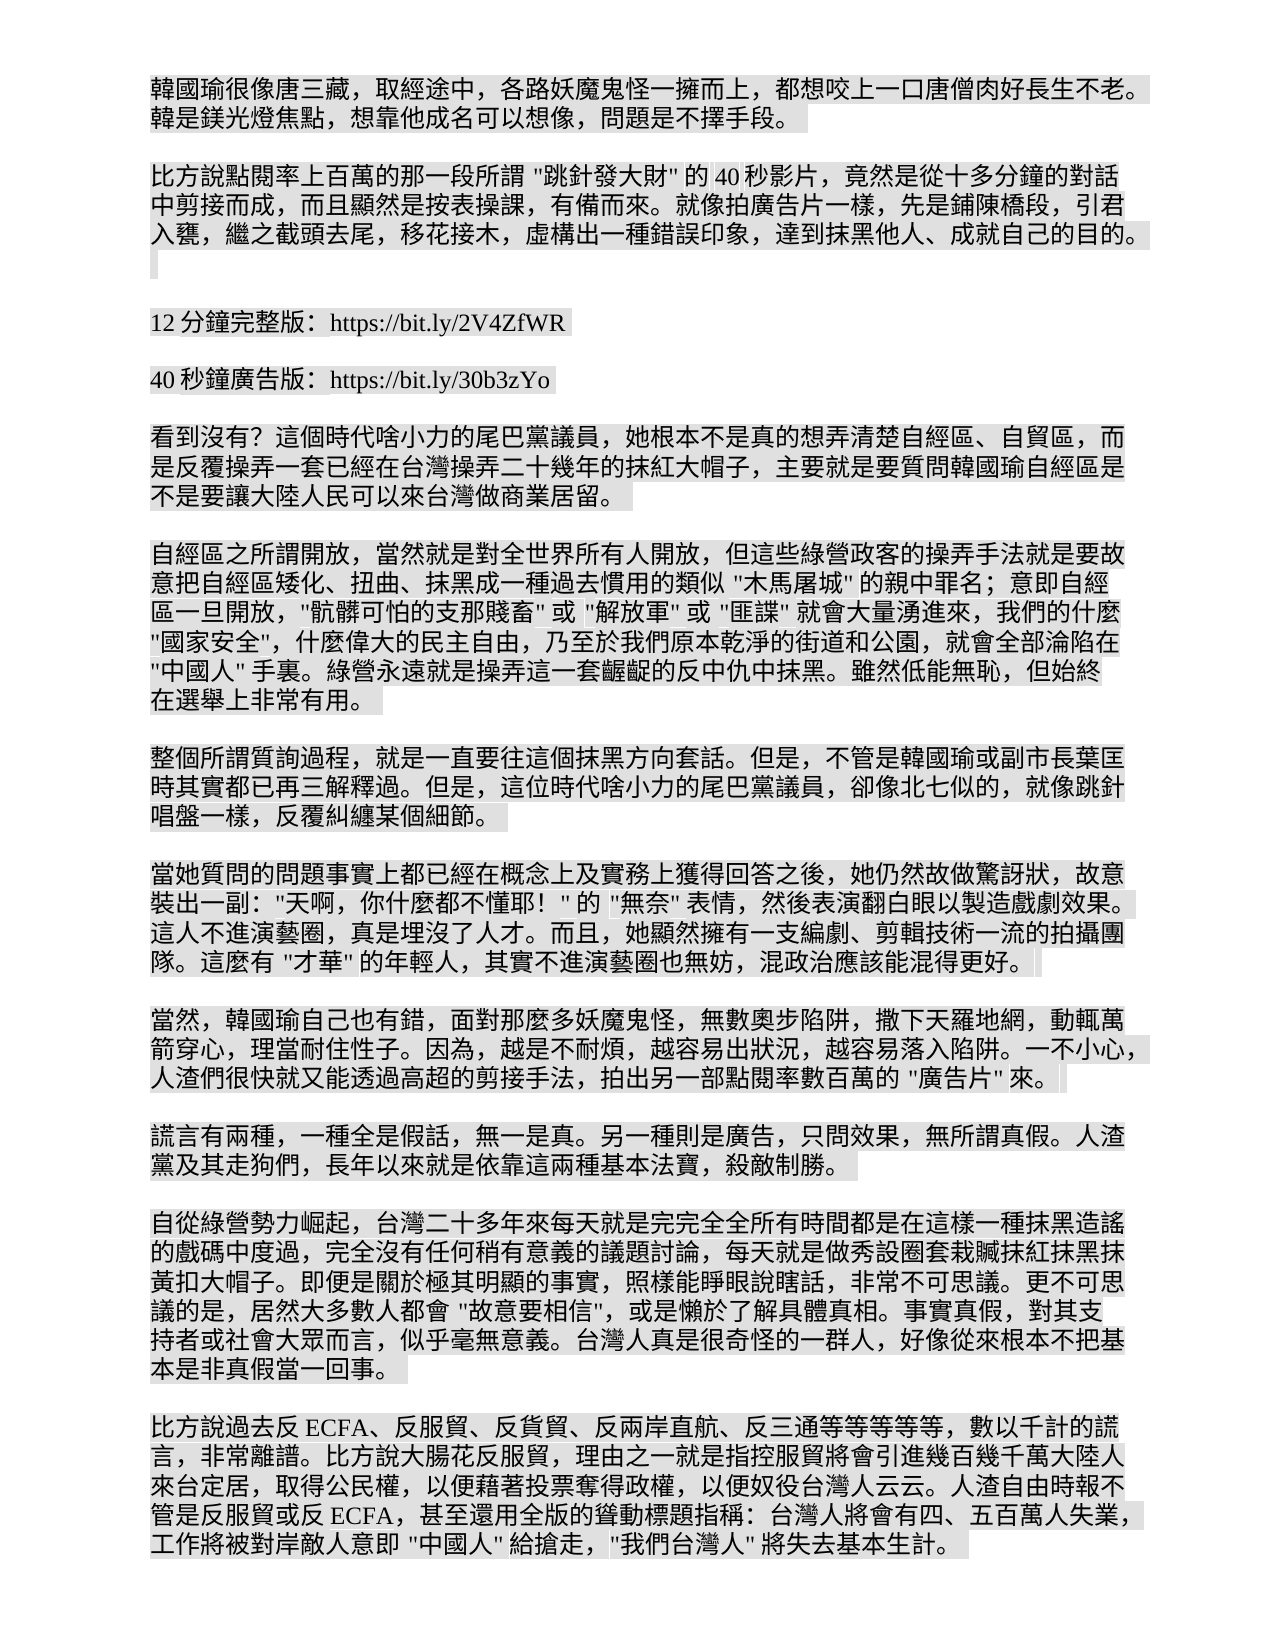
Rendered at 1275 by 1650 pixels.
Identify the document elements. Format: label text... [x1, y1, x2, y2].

text 卡韓政變 (37)：家教這麼好，爹娘是怎麼教的？ 陳真 2019. 05. 11. 韓國瑜很像唐三藏，取經途中，各路妖魔鬼怪一擁而上，都想咬上一口唐僧肉好長生不老。韓是鎂光燈焦點，想靠他成名可以想像，問題是不擇手段。 比方說點閱率上百萬的那一段所謂 "跳針發大財" 的40秒影片，竟然是從十多分鐘的對話中剪接而成，而且顯然是按表操課，有備而來。就像拍廣告片一樣，先是鋪陳橋段，引君入甕，繼之截頭去尾，移花接木，虛構出一種錯誤印象，達到抹黑他人、成就自己的目的。 12分鐘完整版：https://bit.ly/2V4ZfWR 40秒鐘廣告版：https://bit.ly/30b3zYo 看到沒有？這個時代啥小力的尾巴黨議員，她根本不是真的想弄清楚自經區、自貿區，而是反覆操弄一套已經在台灣操弄二十幾年的抹紅大帽子，主要就是要質問韓國瑜自經區是不是要讓大陸人民可以來台灣做商業居留。 自經區之所謂開放，當然就是對全世界所有人開放，但這些綠營政客的操弄手法就是要故意把自經區矮化、扭曲、抹黑成一種過去慣用的類似 "木馬屠城" 的親中罪名；意即自經區一旦開放，"骯髒可怕的支那賤畜" 或 "解放軍" 或 "匪諜" 就會大量湧進來，我們的什麼 "國家安全"，什麼偉大的民主自由，乃至於我們原本乾淨的街道和公園，就會全部淪陷在 "中國人" 手裏。綠營永遠就是操弄這一套齷齪的反中仇中抹黑。雖然低能無恥，但始終在選舉上非常有用。 整個所謂質詢過程，就是一直要往這個抹黑方向套話。但是，不管是韓國瑜或副市長葉匡時其實都已再三解釋過。但是，這位時代啥小力的尾巴黨議員，卻像北七似的，就像跳針唱盤一樣，反覆糾纏某個細節。 當她質問的問題事實上都已經在概念上及實務上獲得回答之後，她仍然故做驚訝狀，故意裝出一副："天啊，你什麼都不懂耶！" 的 "無奈" 表情，然後表演翻白眼以製造戲劇效果。這人不進演藝圈，真是埋沒了人才。而且，她顯然擁有一支編劇、剪輯技術一流的拍攝團隊。這麼有 "才華" 的年輕人，其實不進演藝圈也無妨，混政治應該能混得更好。 當然，韓國瑜自己也有錯，面對那麼多妖魔鬼怪，無數奧步陷阱，撒下天羅地網，動輒萬箭穿心，理當耐住性子。因為，越是不耐煩，越容易出狀況，越容易落入陷阱。一不小心，人渣們很快就又能透過高超的剪接手法，拍出另一部點閱率數百萬的 "廣告片" 來。 謊言有兩種，一種全是假話，無一是真。另一種則是廣告，只問效果，無所謂真假。人渣黨及其走狗們，長年以來就是依靠這兩種基本法寶，殺敵制勝。 自從綠營勢力崛起，台灣二十多年來每天就是完完全全所有時間都是在這樣一種抹黑造謠的戲碼中度過，完全沒有任何稍有意義的議題討論，每天就是做秀設圈套栽贓抹紅抹黑抹黃扣大帽子。即便是關於極其明顯的事實，照樣能睜眼說瞎話，非常不可思議。更不可思議的是，居然大多數人都會 "故意要相信"，或是懶於了解具體真相。事實真假，對其支持者或社會大眾而言，似乎毫無意義。台灣人真是很奇怪的一群人，好像從來根本不把基本是非真假當一回事。 比方說過去反ECFA、反服貿、反貨貿、反兩岸直航、反三通等等等等等，數以千計的謊言，非常離譜。比方說大腸花反服貿，理由之一就是指控服貿將會引進幾百幾千萬大陸人來台定居，取得公民權，以便藉著投票奪得政權，以便奴役台灣人云云。人渣自由時報不管是反服貿或反ECFA，甚至還用全版的聳動標題指稱：台灣人將會有四、五百萬人失業，工作將被對岸敵人意即 "中國人" 給搶走，"我們台灣人" 將失去基本生計。 長年以來，除了仇中還是仇中，除了反華還是反華，成百上千的反對理由中，請你告訴我，有沒有哪一項指控是真的？沒有！一個也沒有。全部是謊言。但台灣人卻根本無所謂，絲毫不在乎是非真假。真難想像世界上怎麼會有這樣的一種人民。 比方說什麼四千萬疑雲，指控韓國瑜貪污收錢，後來韓提供鉅細靡遺的帳目澄清了，證實了自己的清白。但是你看，一直到現在，綠油油的無恥媒體及名嘴和人渣黨，到現在還故意把它影射成一種 "疑雲"，一種道德爭議。並且還故意做民調，問大家相不相信韓國瑜的清白啊？結果竟然有四成以上的人不相信。你就知道抹黑的力量有多可怕了吧。然後還會故意寫些 "新聞報導"，報導說什麼某某清苦的網友或哪個路人甲，曾經捐款給韓國瑜，如今很生氣，高喊 "韓國瑜還我錢來"。 大家聽得懂我在說什麼嗎？聽得懂這意思嗎？我常納悶，大家的修養和家教怎麼都那麼好？竟然都不會生氣。不但家教好，而且心思好純潔，好像都不太能懂得這些抹黑手法的微妙與陰狠，偏偏我都能體會與理解得很深刻，是我心思比較醜陋複雜嗎？ 我之堵爛，與其說堵爛人渣政客與走狗文人們長年以來的無數敗行劣跡，不如說我其實對一般人總感覺很心寒，怎麼能夠對於就發生在你眼前、發生在你生活四周的無數敗行劣跡長年以來絲毫無動於衷？甚至很多人還為虎作倀，充當人渣黨的打手，幫忙為惡。 任何政治意見本身，對於個人來說，其實都不是什麼大問題，畢竟意見不過就只是意見。真正應該讓人憤怒的不是某種政治主張之內涵高下，而是手段之卑劣無恥。你要卡韓，要反中，要消滅韓流，要奪權，要搞贏選舉，要假裝搞什麼台獨，我都可以沒意見，但你不能總是用下三濫的骯髒手段。台灣幾十年來永遠就是這樣搞，大家真的都無所謂、都不會有一絲義憤嗎？家教這麼好，爹娘是怎麼教的？ [150, 75, 1125, 1559]
